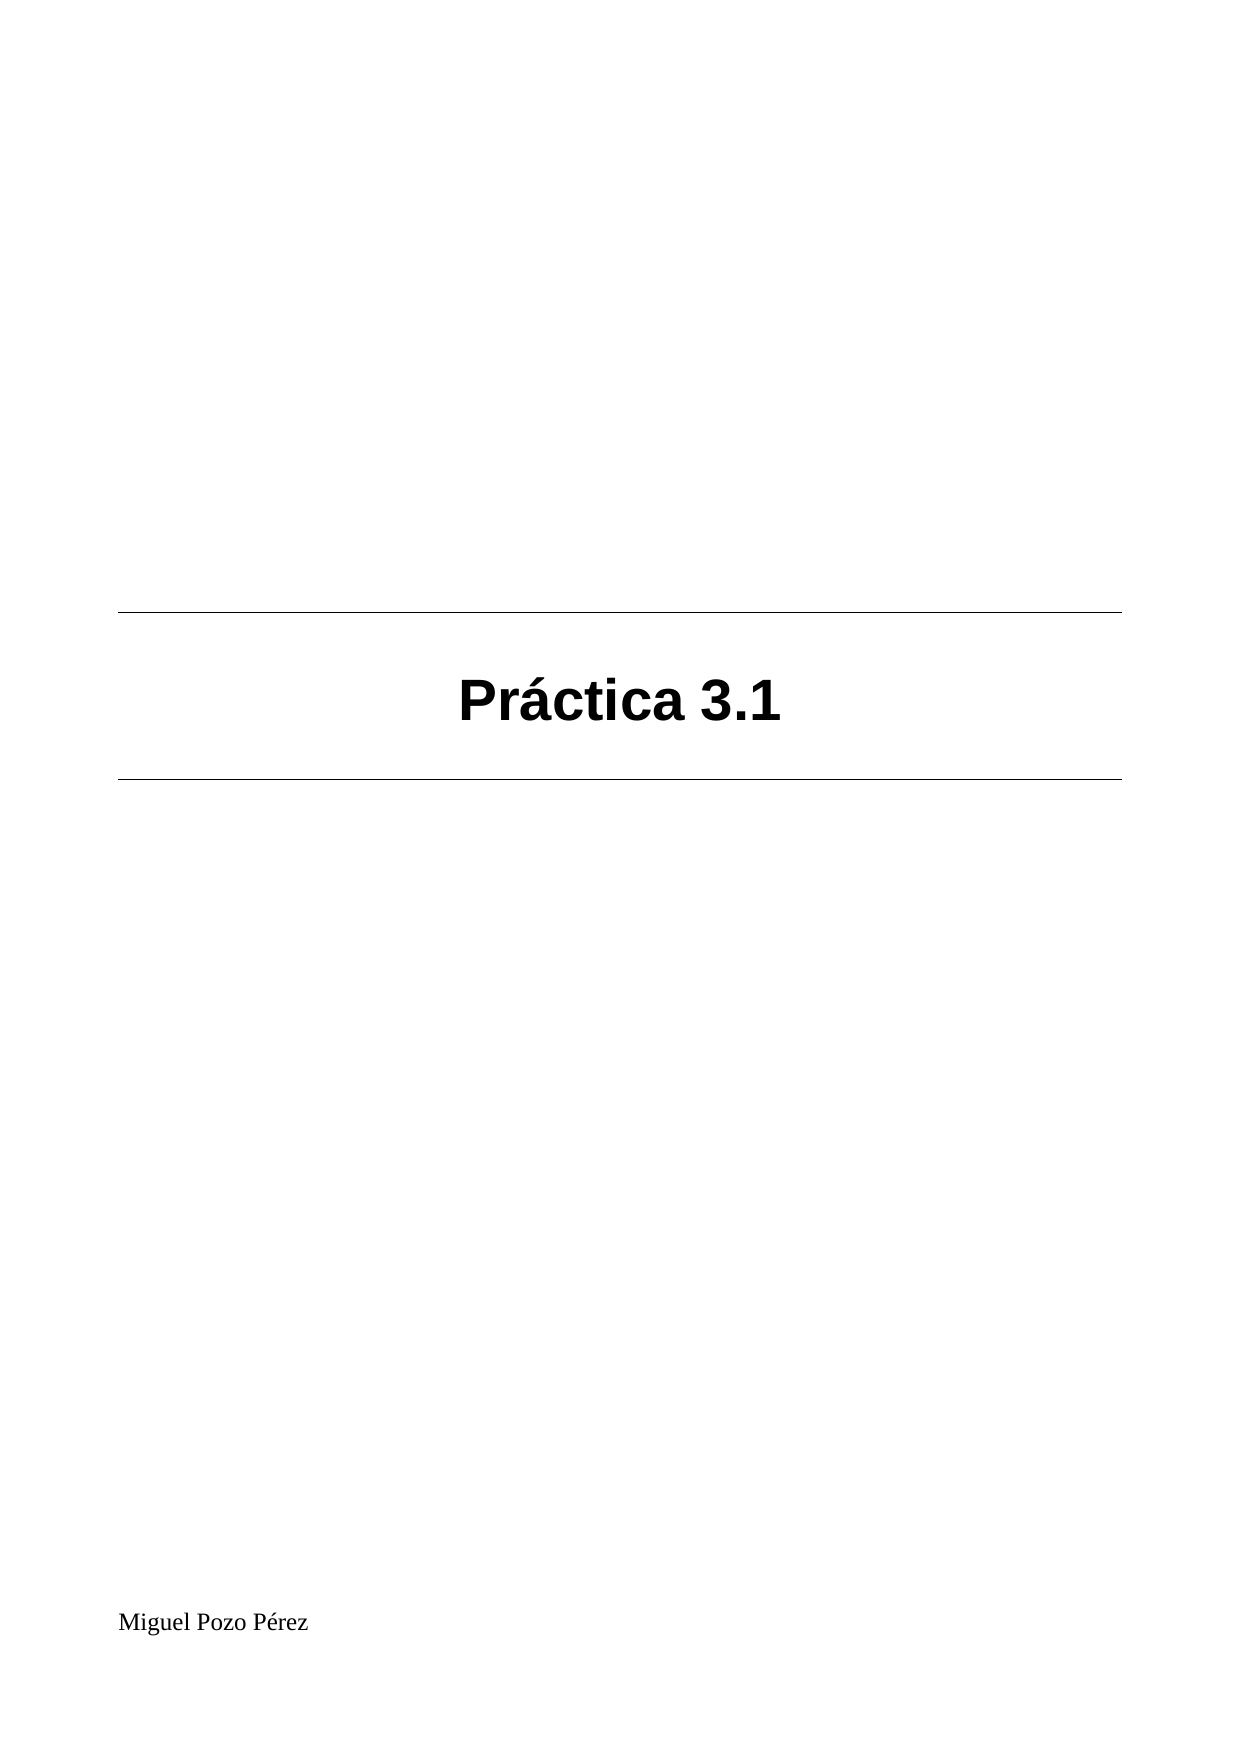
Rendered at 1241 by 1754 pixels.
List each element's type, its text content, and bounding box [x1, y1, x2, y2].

title Práctica 3.1 [118, 666, 1122, 733]
